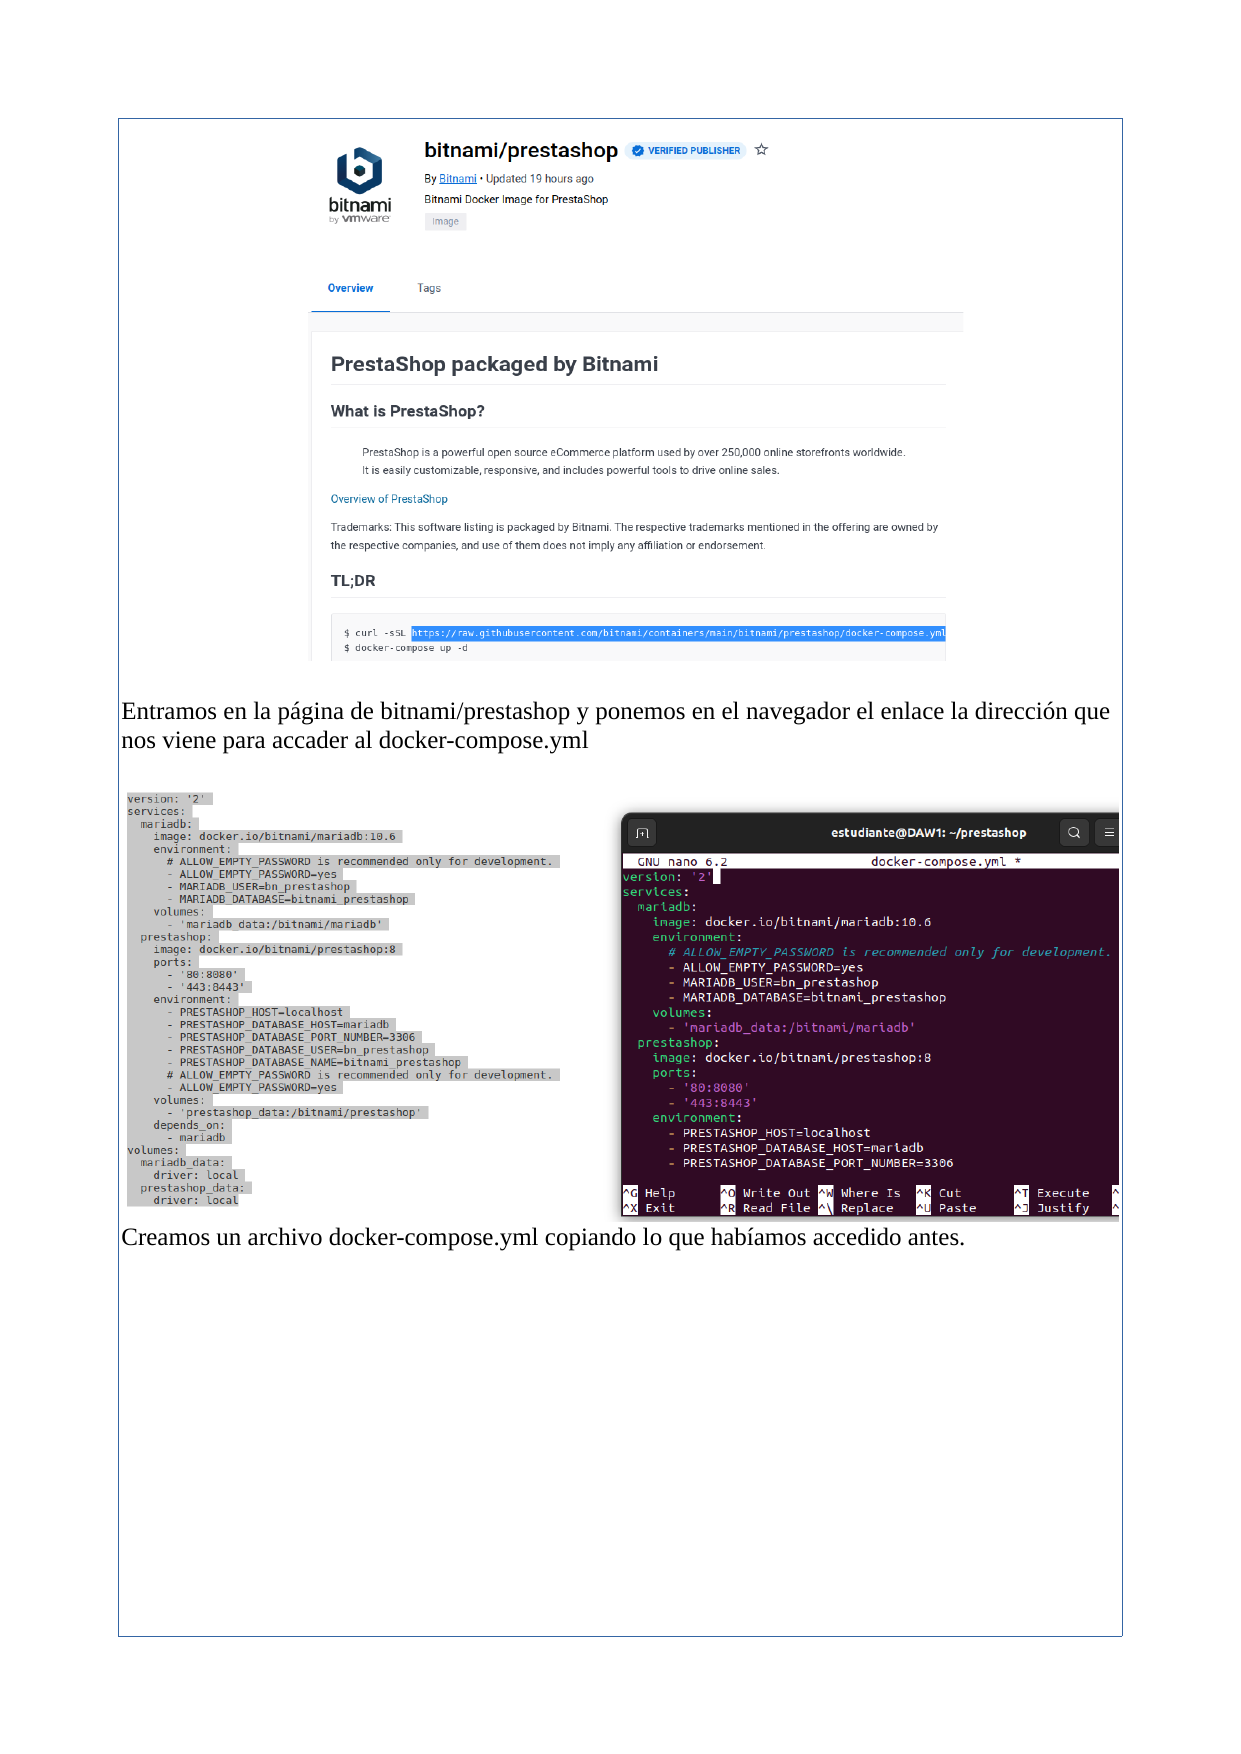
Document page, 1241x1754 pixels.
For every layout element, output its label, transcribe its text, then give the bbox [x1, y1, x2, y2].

text Creamos un archivo docker-compose.yml copiando lo que habíamos accedido antes. [121, 1222, 1119, 1251]
picture [308, 126, 964, 661]
picture [121, 782, 1119, 1222]
text Entramos en la página de bitnami/prestashop y ponemos en el navegador el enlace la dirección que nos viene para accader al docker-compose.yml [121, 696, 1119, 754]
